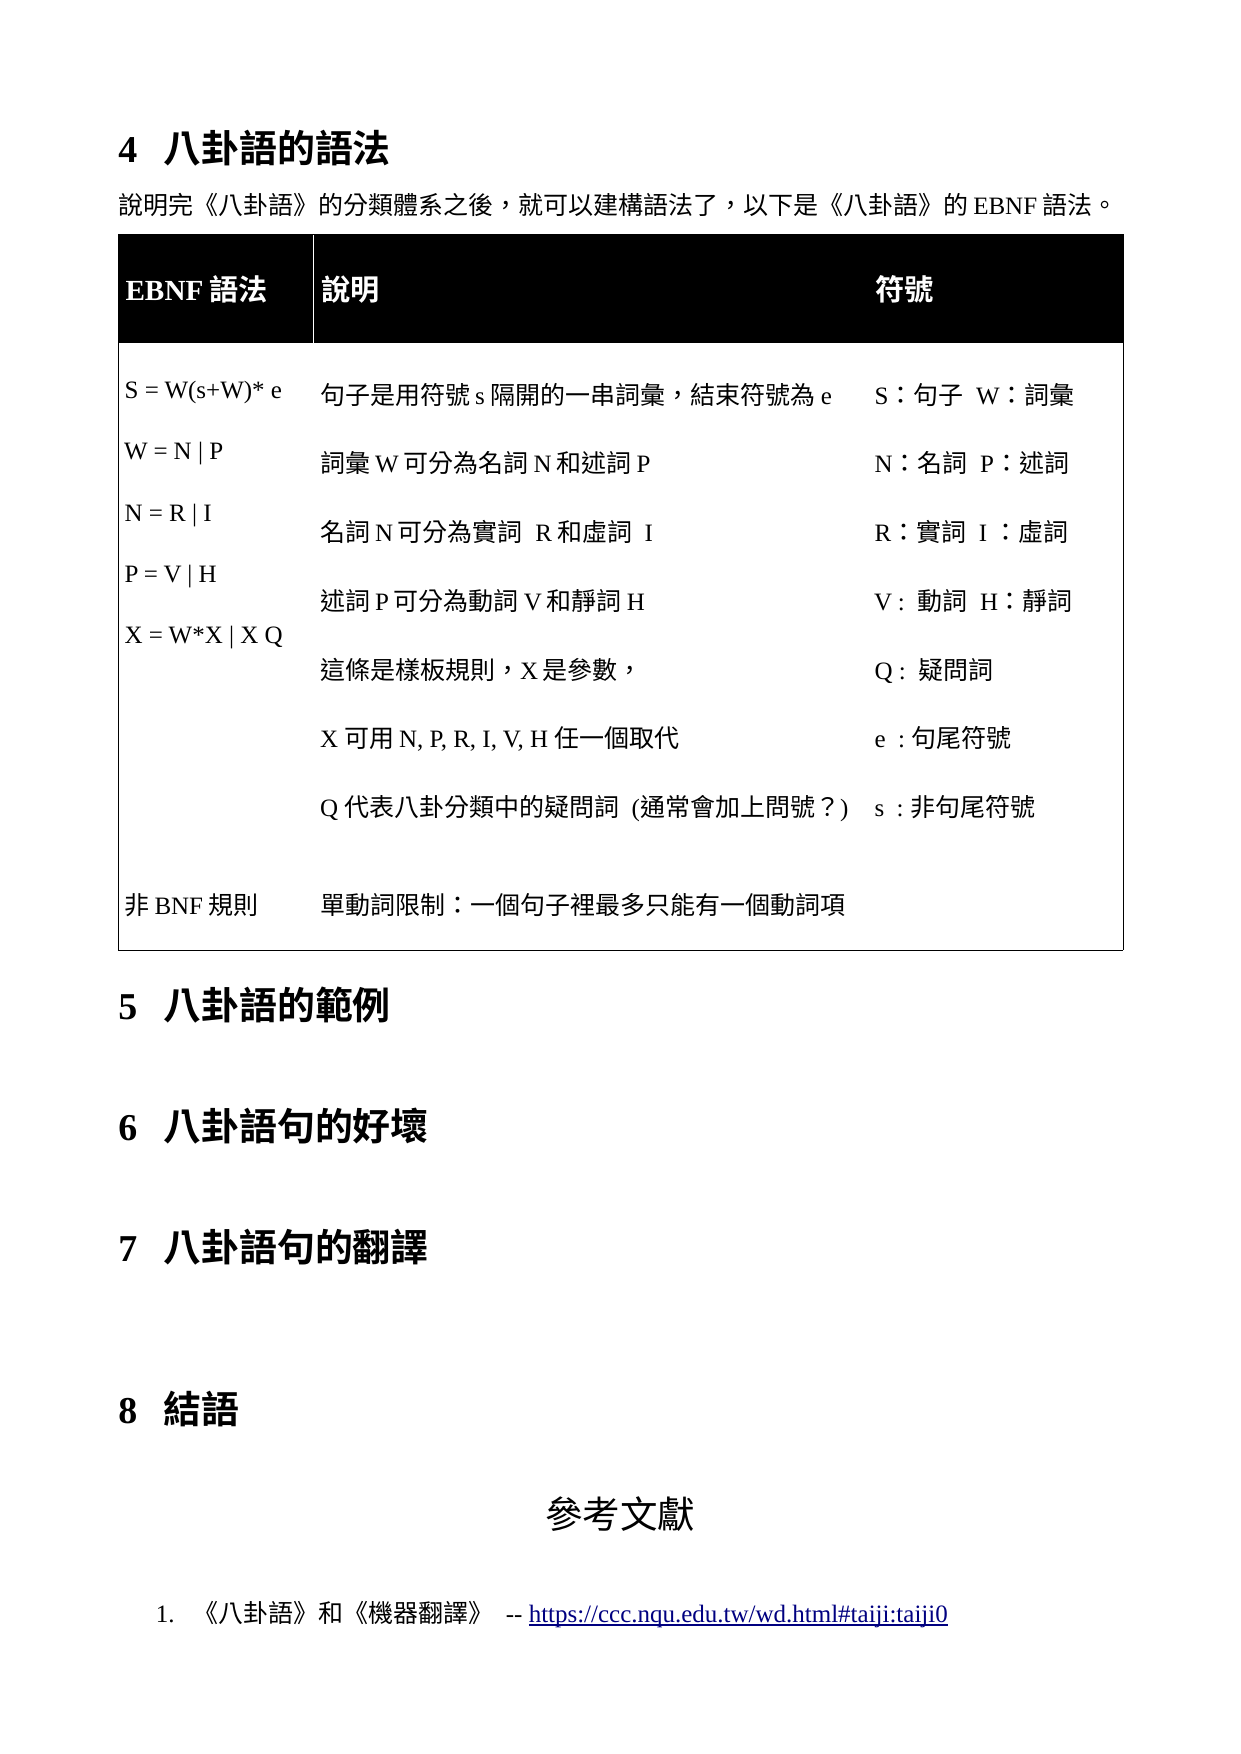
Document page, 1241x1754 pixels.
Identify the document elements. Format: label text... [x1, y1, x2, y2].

list 《八卦語》和《機器翻譯》 -- https://ccc.nqu.edu.tw/wd.html#taiji:taiji0 [156, 1593, 1122, 1630]
subtitle 八卦語的語法 [118, 118, 1122, 173]
table_cell S：句子 W：詞彙 N：名詞 P：述詞 R：實詞 I ：虛詞 V : 動詞 H：靜詞 Q : 疑問詞 e : 句尾符號 s : 非句尾符號 [868, 343, 1123, 853]
text 說明完《八卦語》的分類體系之後，就可以建構語法了，以下是《八卦語》的EBNF語法。 [118, 186, 1122, 222]
table_cell 句子是用符號s 隔開的一串詞彙，結束符號為e 詞彙W可分為名詞N和述詞P 名詞N可分為實詞 R和虛詞 I 述詞P可分為動詞V和靜詞H 這條是樣板規則，X是參數， X 可用N, P, R, I, V, H 任一個取代 Q 代表八卦分類中的疑問詞 (通常會加上問號？) [314, 343, 868, 853]
table_cell 單動詞限制：一個句子裡最多只能有一個動詞項 [314, 853, 868, 950]
table_header EBNF 語法 [119, 235, 313, 343]
table_header 符號 [868, 235, 1123, 343]
table_header 說明 [314, 235, 868, 343]
subtitle 八卦語的範例 [118, 975, 1122, 1030]
table_cell S = W(s+W)* e W = N | P N = R | I P = V | H X = W*X | X Q [119, 343, 313, 853]
subtitle 參考文獻 [118, 1489, 1122, 1540]
subtitle 結語 [118, 1380, 1122, 1435]
table_cell 非BNF規則 [119, 853, 313, 950]
table_cell [868, 853, 1123, 950]
subtitle 八卦語句的翻譯 [118, 1218, 1122, 1272]
subtitle 八卦語句的好壞 [118, 1096, 1122, 1151]
